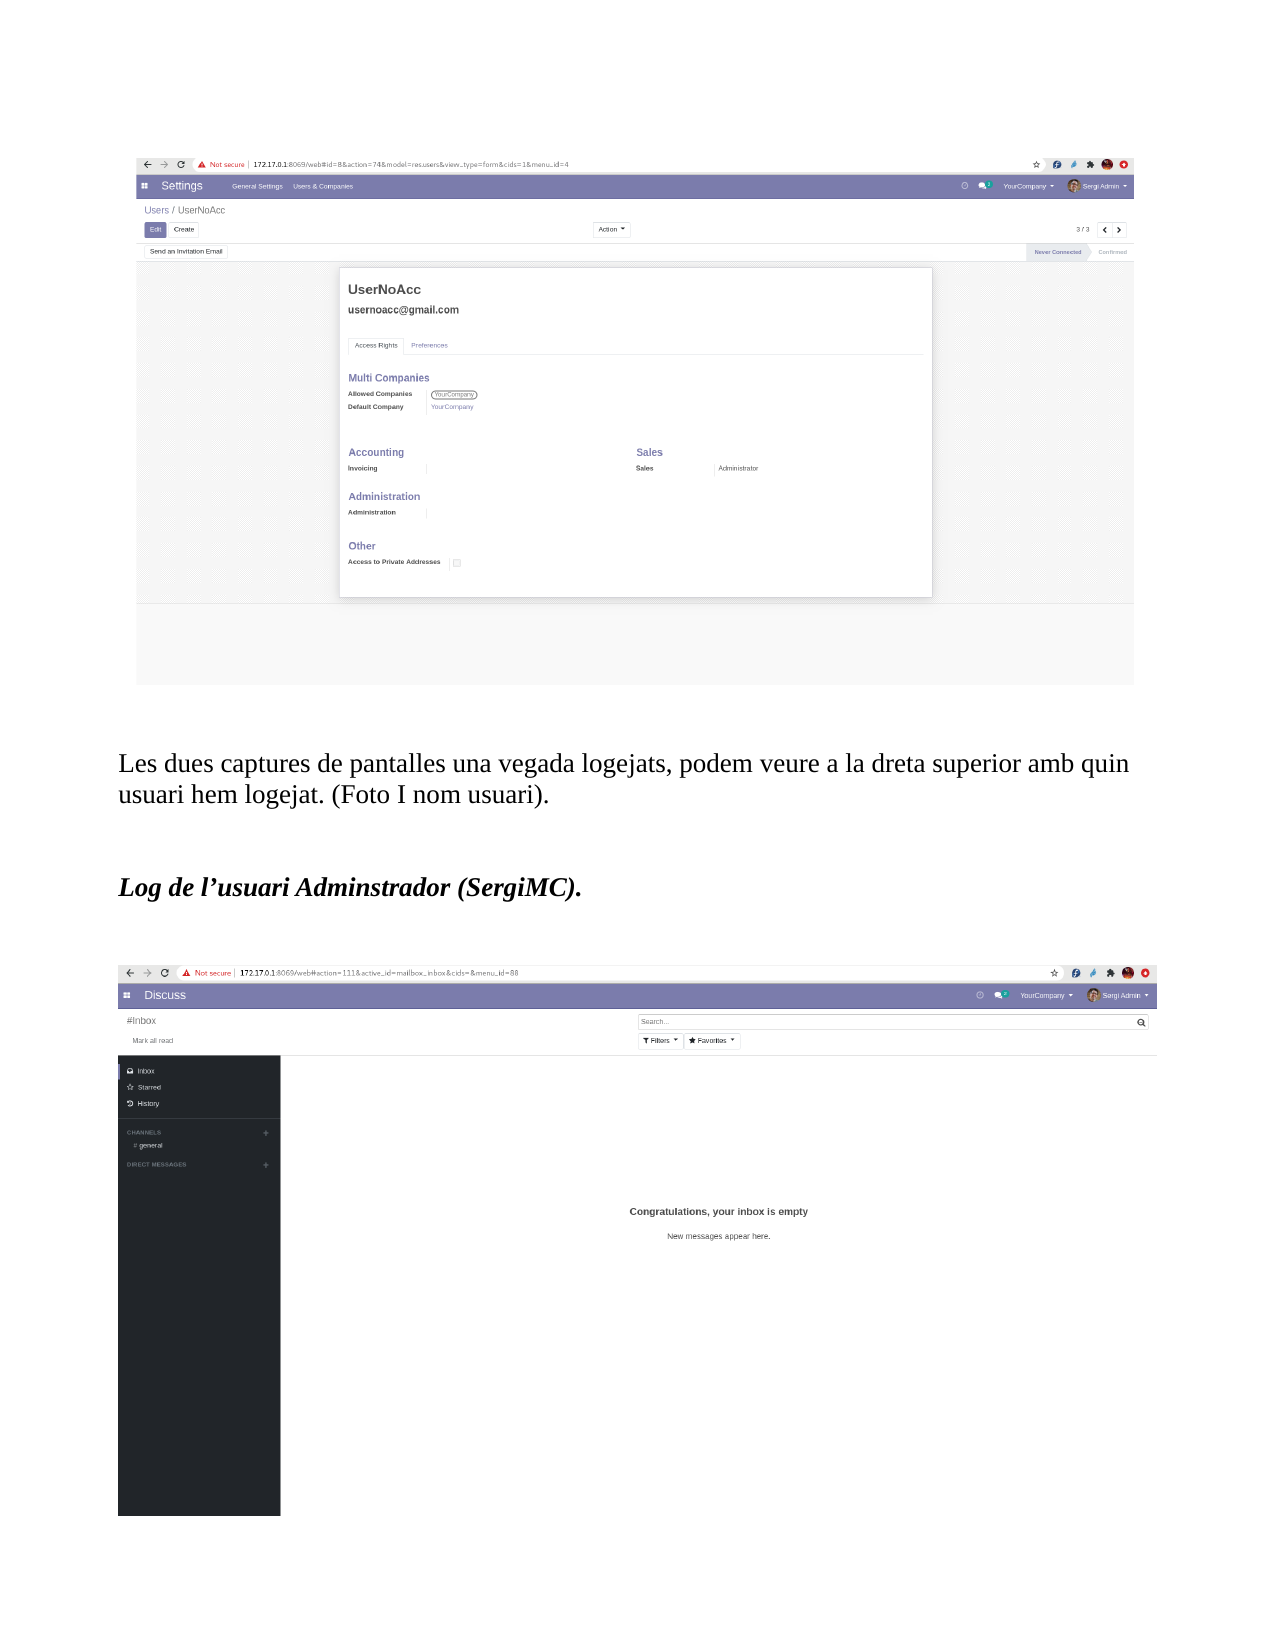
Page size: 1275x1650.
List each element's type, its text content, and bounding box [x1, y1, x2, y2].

picture [118, 965, 1157, 1516]
text Log de l’usuari Adminstrador (SergiMC). [118, 872, 1157, 903]
text Les dues captures de pantalles una vegada logejats, podem veure a la dreta superior amb quin usuari hem logejat. (Foto I nom usuari). [118, 747, 1157, 809]
picture [136, 158, 1134, 685]
